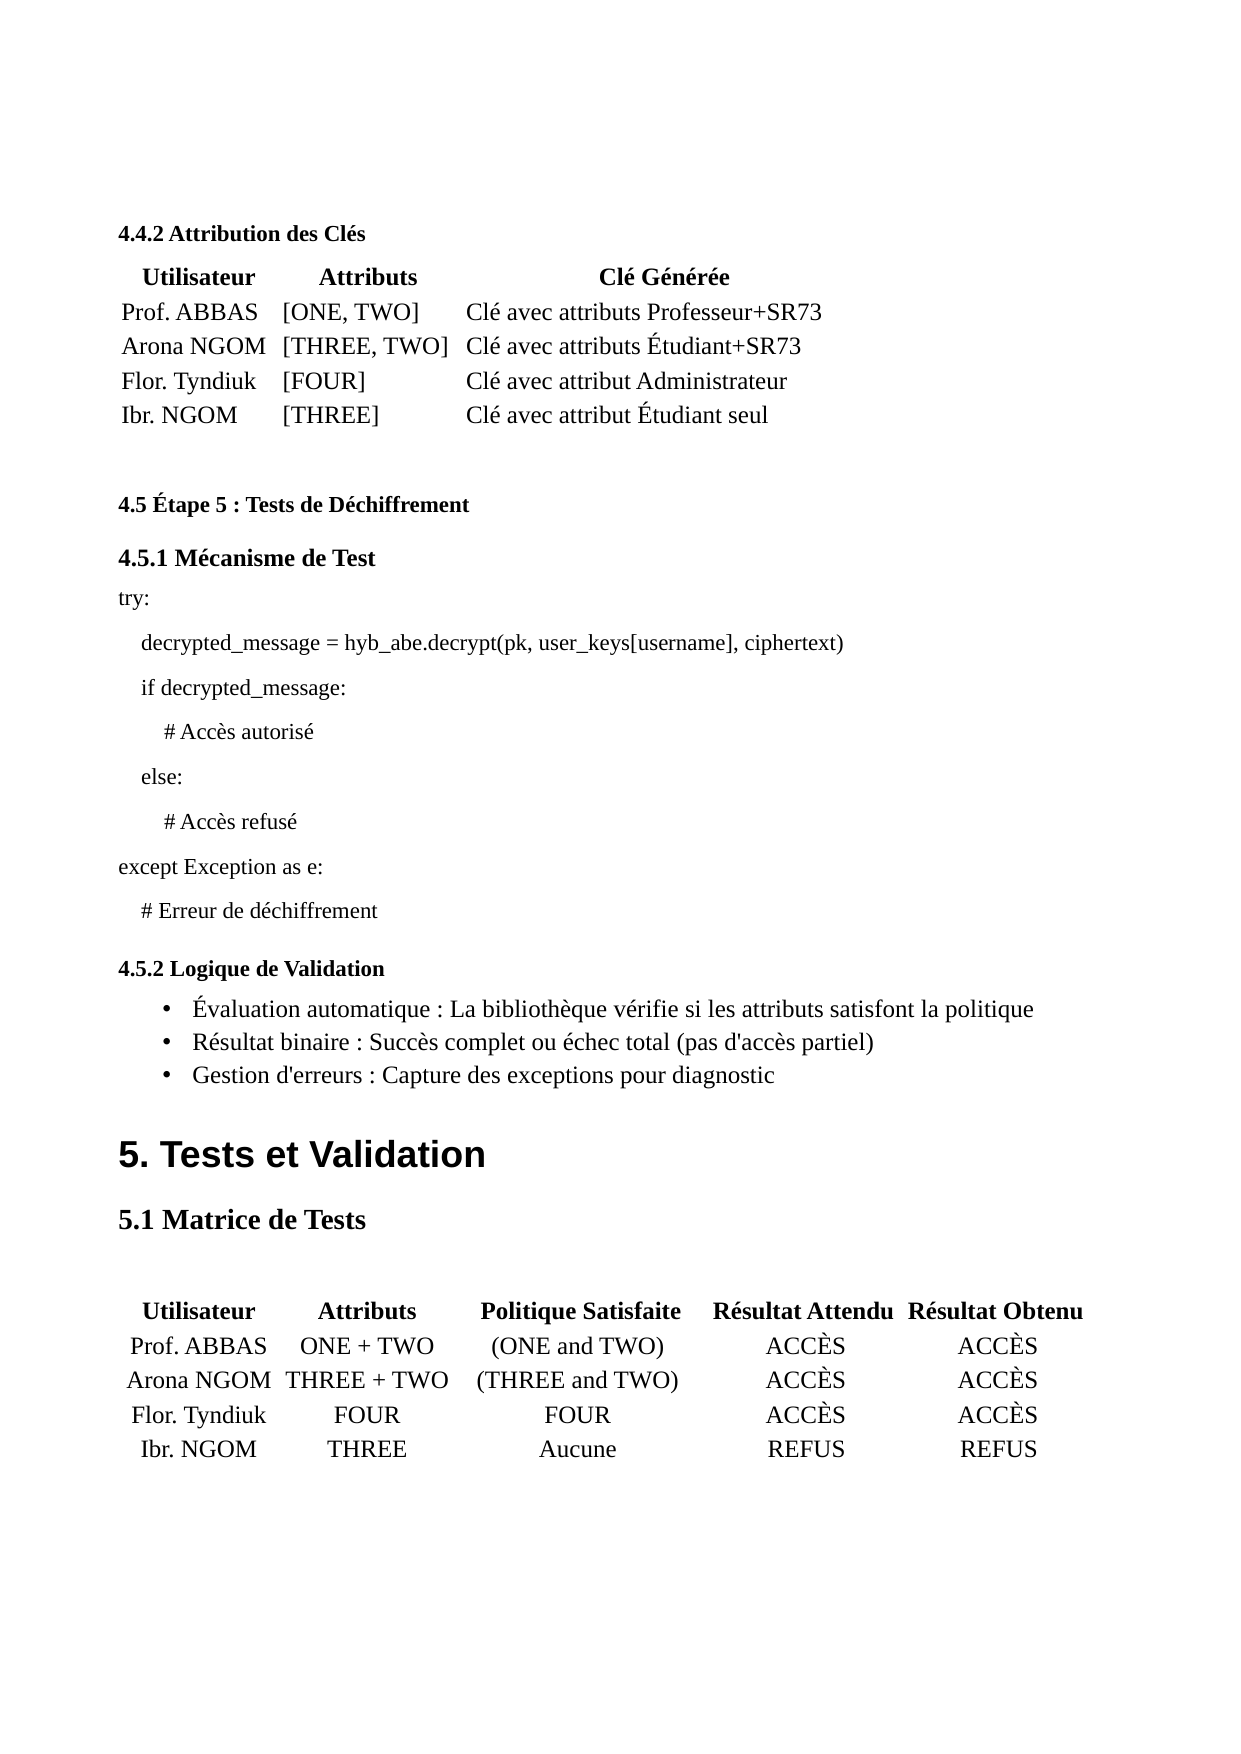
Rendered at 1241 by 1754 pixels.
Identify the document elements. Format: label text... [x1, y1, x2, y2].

table_header Résultat Attendu [707, 1293, 900, 1328]
list Gestion d'erreurs : Capture des exceptions pour diagnostic [162, 1060, 1122, 1088]
subtitle 4.5.1 Mécanisme de Test [118, 543, 1122, 571]
table_cell Clé avec attribut Administrateur [457, 363, 872, 397]
table_cell Prof. ABBAS [118, 294, 279, 328]
text try: [118, 584, 1122, 610]
table_header Résultat Obtenu [900, 1293, 1091, 1328]
table_cell Arona NGOM [118, 328, 279, 363]
table_header Clé Générée [457, 259, 872, 294]
table_header Attributs [279, 1293, 455, 1328]
list Résultat binaire : Succès complet ou échec total (pas d'accès partiel) [162, 1027, 1122, 1055]
text # Accès autorisé [118, 718, 1122, 745]
table_cell FOUR [455, 1397, 707, 1432]
table_cell ACCÈS [707, 1363, 900, 1397]
list Évaluation automatique : La bibliothèque vérifie si les attributs satisfont la politique [162, 994, 1122, 1022]
table_cell Arona NGOM [118, 1363, 279, 1397]
text # Accès refusé [118, 808, 1122, 834]
table_cell ONE + TWO [279, 1328, 455, 1362]
text decrypted_message = hyb_abe.decrypt(pk, user_keys[username], ciphertext) [118, 629, 1122, 655]
table_cell REFUS [900, 1432, 1091, 1466]
table_cell FOUR [279, 1397, 455, 1432]
table_cell ACCÈS [707, 1397, 900, 1432]
table_cell [FOUR] [279, 363, 457, 397]
table_cell Clé avec attribut Étudiant seul [457, 398, 872, 432]
table_cell Flor. Tyndiuk [118, 1397, 279, 1432]
table_header Politique Satisfaite [455, 1293, 707, 1328]
table_cell REFUS [707, 1432, 900, 1466]
subtitle 4.5.2 Logique de Validation [118, 955, 1122, 981]
subtitle 5. Tests et Validation [118, 1132, 1122, 1175]
table_cell Clé avec attributs Étudiant+SR73 [457, 328, 872, 363]
table_cell (THREE and TWO) [455, 1363, 707, 1397]
table_cell ACCÈS [900, 1363, 1091, 1397]
table_cell [ONE, TWO] [279, 294, 457, 328]
subtitle 5.1 Matrice de Tests [118, 1202, 1122, 1236]
table_cell Ibr. NGOM [118, 1432, 279, 1466]
text if decrypted_message: [118, 673, 1122, 700]
table_cell Aucune [455, 1432, 707, 1466]
text # Erreur de déchiffrement [118, 897, 1122, 924]
table_cell Flor. Tyndiuk [118, 363, 279, 397]
table_header Attributs [279, 259, 457, 294]
table_cell (ONE and TWO) [455, 1328, 707, 1362]
table_cell ACCÈS [707, 1328, 900, 1362]
table_cell ACCÈS [900, 1397, 1091, 1432]
table_cell THREE [279, 1432, 455, 1466]
text except Exception as e: [118, 853, 1122, 879]
subtitle 4.4.2 Attribution des Clés [118, 220, 1122, 247]
table_cell THREE + TWO [279, 1363, 455, 1397]
table_cell Ibr. NGOM [118, 398, 279, 432]
subtitle 4.5 Étape 5 : Tests de Déchiffrement [118, 491, 1122, 518]
table_cell Clé avec attributs Professeur+SR73 [457, 294, 872, 328]
table_header Utilisateur [118, 1293, 279, 1328]
table_cell ACCÈS [900, 1328, 1091, 1362]
table_header Utilisateur [118, 259, 279, 294]
table_cell Prof. ABBAS [118, 1328, 279, 1362]
text else: [118, 763, 1122, 789]
table_cell [THREE, TWO] [279, 328, 457, 363]
table_cell [THREE] [279, 398, 457, 432]
